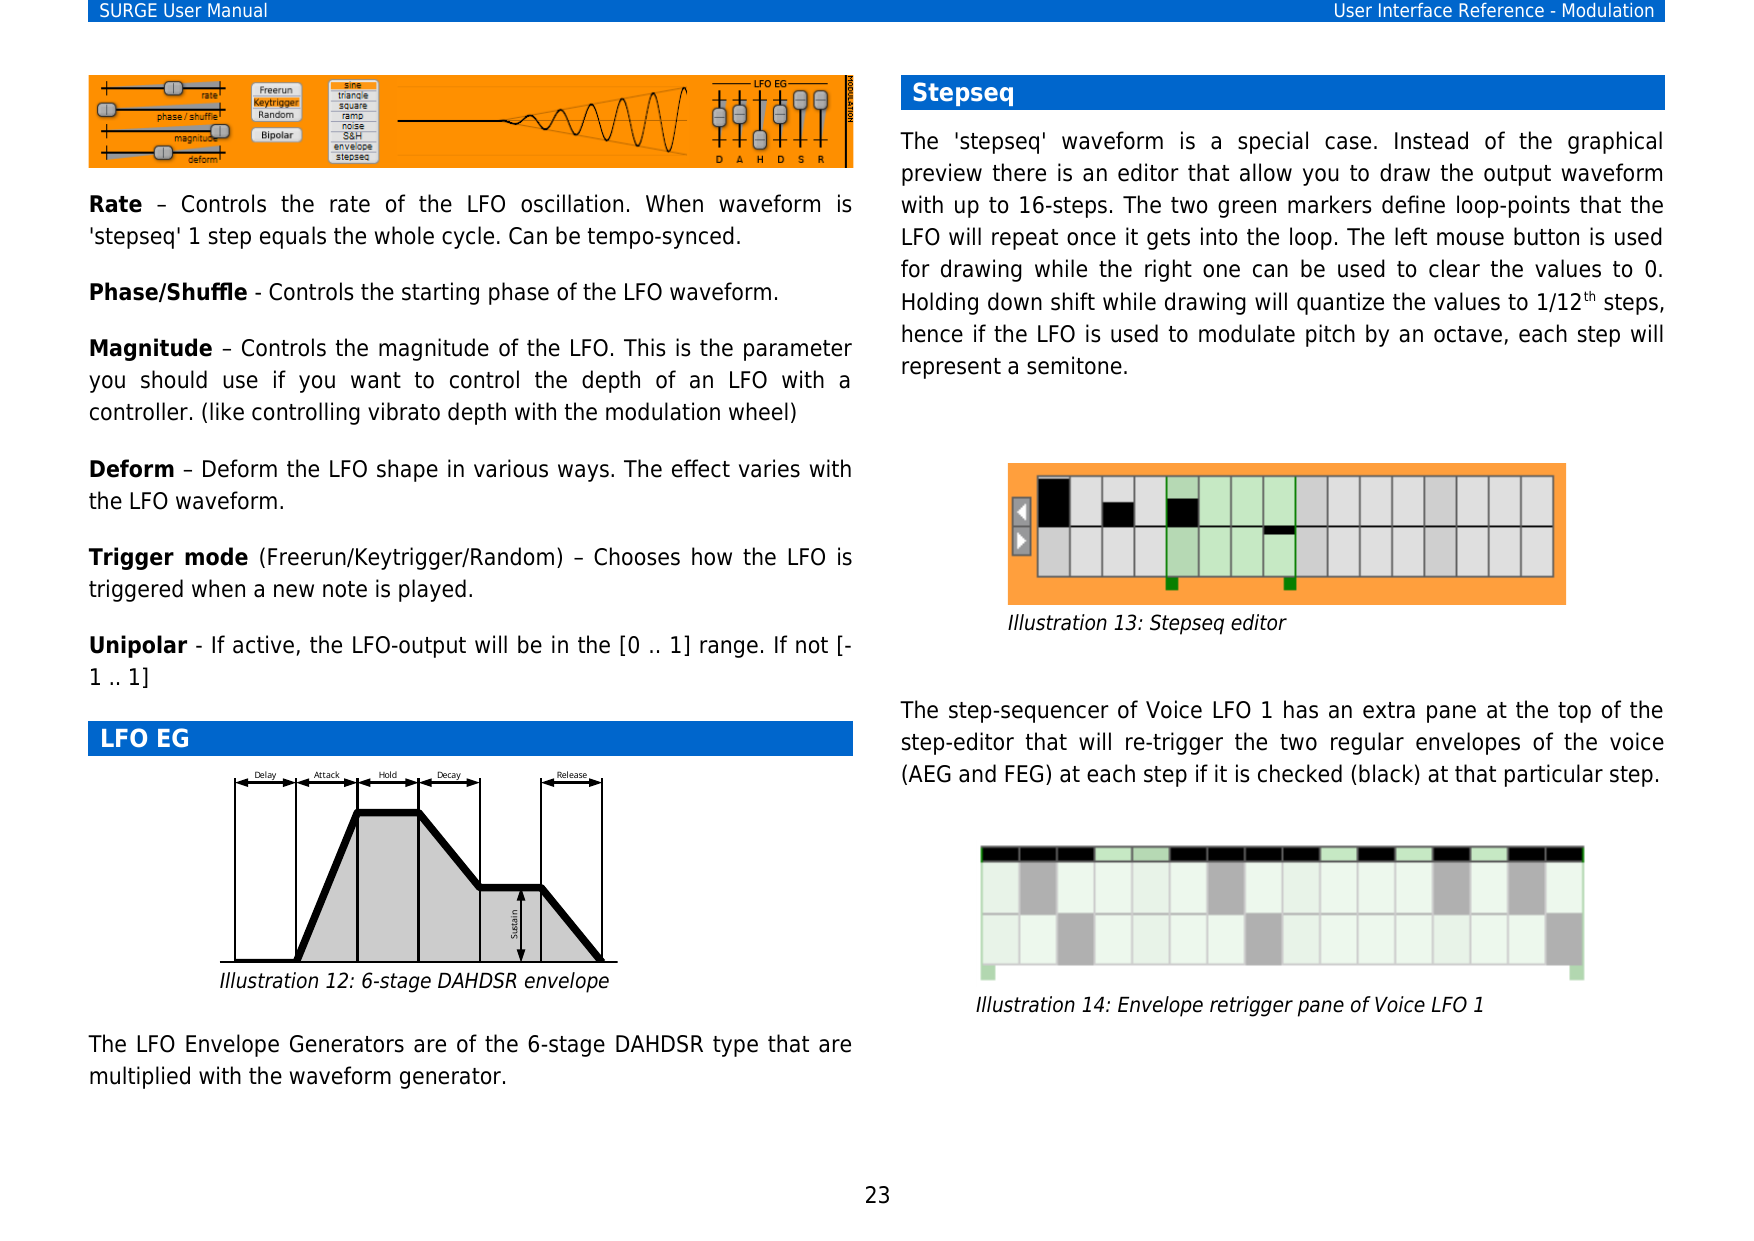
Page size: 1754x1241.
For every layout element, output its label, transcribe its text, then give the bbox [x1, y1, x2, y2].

text Trigger mode (Freerun/Keytrigger/Random) – Chooses how the LFO is triggered when a new note is played. [88, 544, 853, 603]
text Illustration 12: 6-stage DAHDSR envelope [219, 962, 617, 994]
text Illustration 12: 6-stage DAHDSR envelope [236, 784, 295, 958]
text Illustration 12: 6-stage DAHDSR envelope [297, 784, 356, 947]
text The step-sequencer of Voice LFO 1 has an extra pane at the top of the step-editor that will re-trigger the two regular envelopes of the voice (AEG and FEG) at each step if it is checked (black) at that particular step. [901, 697, 1665, 788]
subtitle LFO EG [97, 721, 845, 756]
text Illustration 14: Envelope retrigger pane of Voice LFO 1 [976, 987, 1590, 1017]
text The 'stepseq' waveform is a special case. Instead of the graphical preview there is an editor that allow you to draw the output waveform with up to 16-steps. The two green markers define loop-points that the LFO will repeat once it gets into the loop. The left mouse button is used for drawing while the right one can be used to clear the values to 0. Holding down shift while drawing will quantize the values to 1/12th steps, hence if the LFO is used to modulate pitch by an octave, each step will represent a semitone. [901, 128, 1665, 380]
picture [1007, 463, 1567, 605]
text Illustration 12: 6-stage DAHDSR envelope [219, 772, 617, 961]
text Illustration 12: 6-stage DAHDSR envelope [542, 784, 601, 953]
text Deform – Deform the LFO shape in various ways. The effect varies with the LFO waveform. [88, 456, 853, 515]
text Phase/Shuffle - Controls the starting phase of the LFO waveform. [88, 279, 853, 306]
text Illustration 13: Stepseq editor [1008, 463, 1588, 636]
subtitle Stepseq [909, 75, 1657, 110]
text Illustration 12: 6-stage DAHDSR envelope [359, 784, 417, 808]
text Unipolar - If active, the LFO-output will be in the [0 .. 1] range. If not [-1 .. 1] [88, 632, 853, 691]
text Magnitude – Controls the magnitude of the LFO. This is the parameter you should use if you want to control the depth of an LFO with a controller. (like controlling vibrato depth with the modulation wheel) [88, 335, 853, 426]
text Rate – Controls the rate of the LFO oscillation. When waveform is 'stepseq' 1 step equals the whole cycle. Can be tempo-synced. [88, 168, 853, 250]
text The LFO Envelope Generators are of the 6-stage DAHDSR type that are multiplied with the waveform generator. [88, 774, 853, 1090]
text Illustration 12: 6-stage DAHDSR envelope [420, 784, 479, 879]
